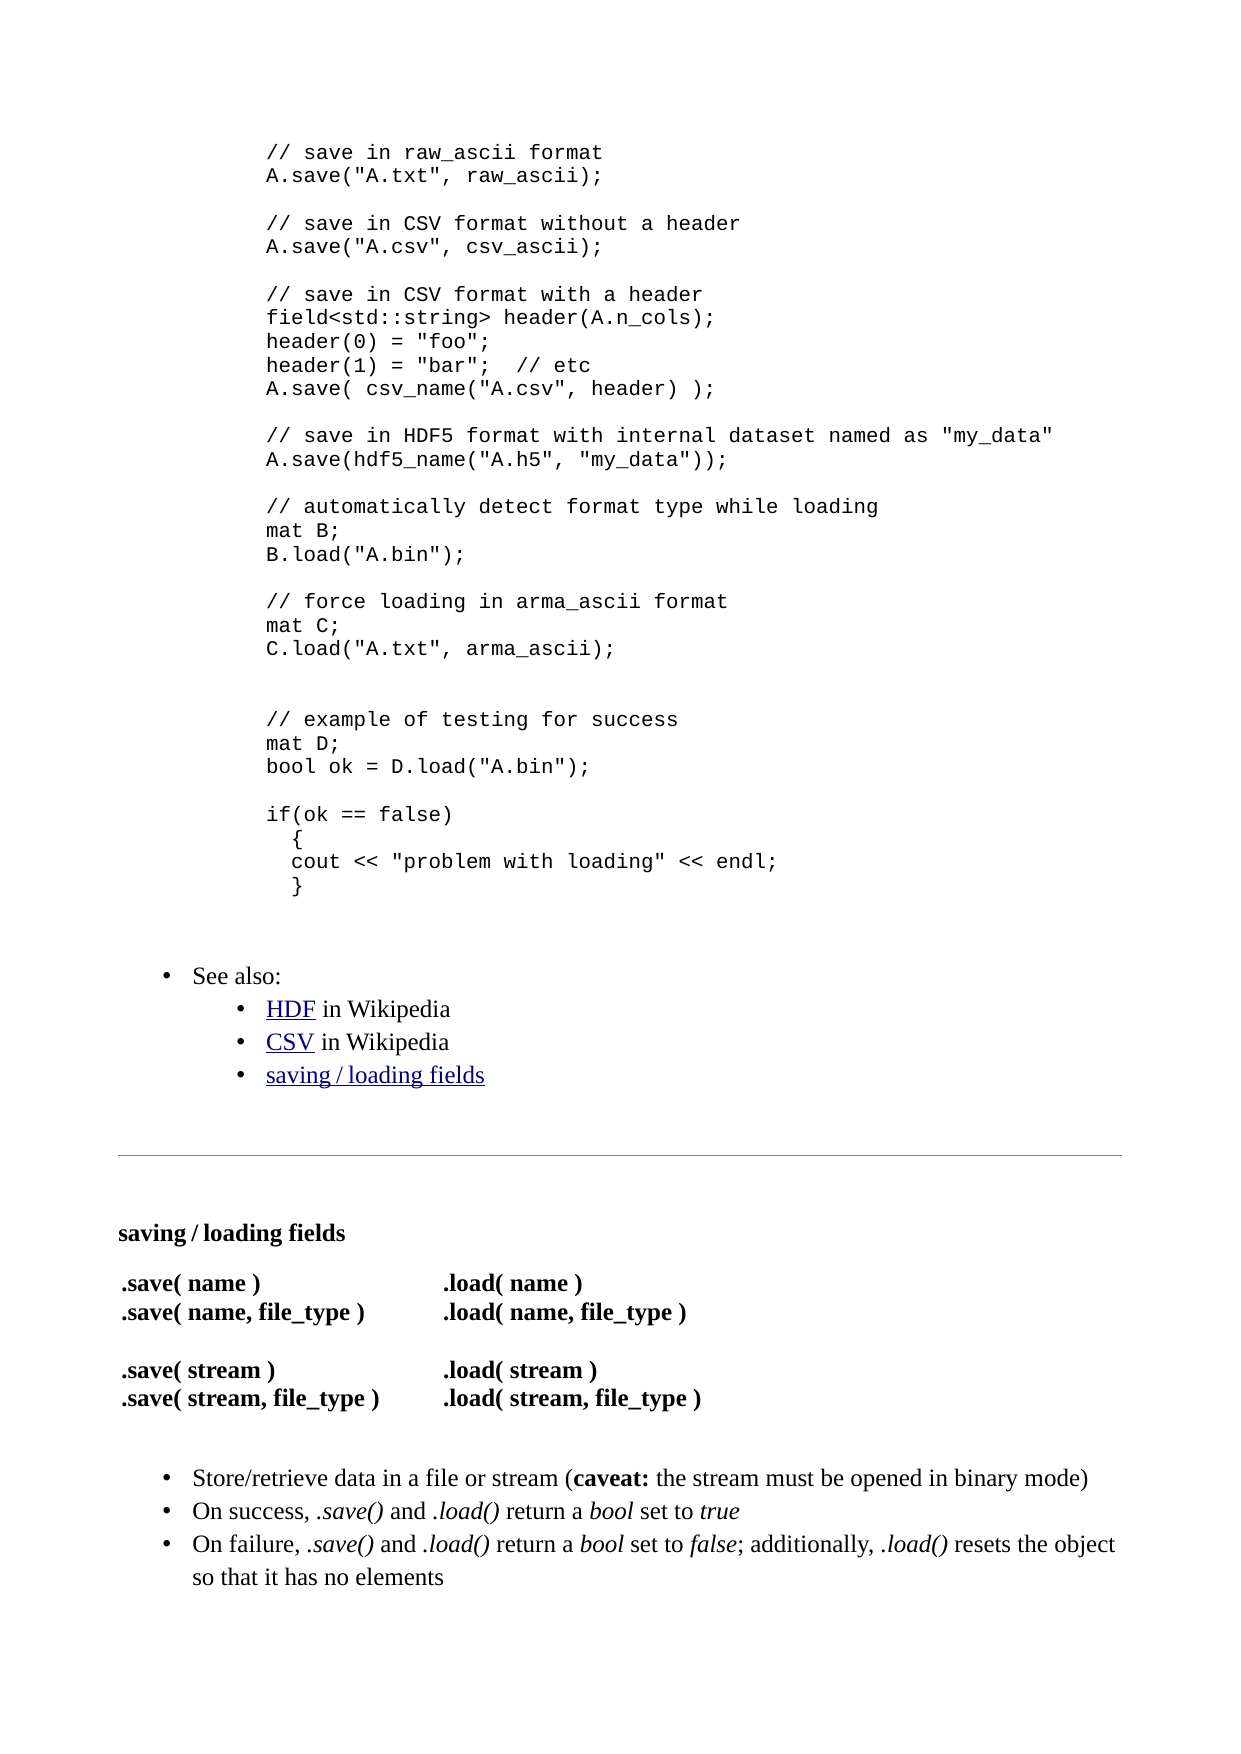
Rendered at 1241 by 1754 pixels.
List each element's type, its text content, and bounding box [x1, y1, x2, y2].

list Store/retrieve data in a file or stream (caveat: the stream must be opened in binary mode) [162, 1463, 1122, 1491]
list header(0) = "foo"; [236, 331, 1122, 354]
table_header .load( name ) .load( name, file_type ) .load( stream ) .load( stream, file_type ) [440, 1266, 718, 1415]
list field<std::string> header(A.n_cols); [236, 307, 1122, 331]
table_header .save( name ) .save( name, file_type ) .save( stream ) .save( stream, file_type ) [118, 1266, 393, 1415]
list mat D; [236, 733, 1122, 757]
list // save in HDF5 format with internal dataset named as "my_data" [236, 426, 1122, 449]
list // example of testing for success [236, 709, 1122, 733]
list mat B; [236, 520, 1122, 544]
list if(ok == false) [236, 804, 1122, 827]
list // save in CSV format without a header [236, 213, 1122, 236]
list A.save( csv_name("A.csv", header) ); [236, 378, 1122, 402]
table_header [394, 1266, 440, 1415]
list // automatically detect format type while loading [236, 496, 1122, 520]
list // save in CSV format with a header [236, 284, 1122, 307]
list HDF in Wikipedia [236, 994, 1122, 1023]
list A.save("A.csv", csv_ascii); [236, 236, 1122, 260]
list bool ok = D.load("A.bin"); [236, 757, 1122, 780]
list saving / loading fields [236, 1060, 1122, 1089]
text saving / loading fields [118, 1218, 1122, 1247]
list On success, .save() and .load() return a bool set to true [162, 1496, 1122, 1524]
list cout << "problem with loading" << endl; [236, 851, 1122, 875]
list A.save("A.txt", raw_ascii); [236, 165, 1122, 189]
list B.load("A.bin"); [236, 544, 1122, 567]
list header(1) = "bar"; // etc [236, 354, 1122, 378]
list { [236, 827, 1122, 851]
list // save in raw_ascii format [236, 142, 1122, 165]
list On failure, .save() and .load() return a bool set to false; additionally, .load() resets the object so that it has no elements [162, 1529, 1122, 1591]
list mat C; [236, 615, 1122, 638]
list See also: [162, 961, 1122, 990]
list } [236, 875, 1122, 898]
list CSV in Wikipedia [236, 1027, 1122, 1056]
list C.load("A.txt", arma_ascii); [236, 638, 1122, 662]
list A.save(hdf5_name("A.h5", "my_data")); [236, 449, 1122, 473]
list // force loading in arma_ascii format [236, 591, 1122, 615]
